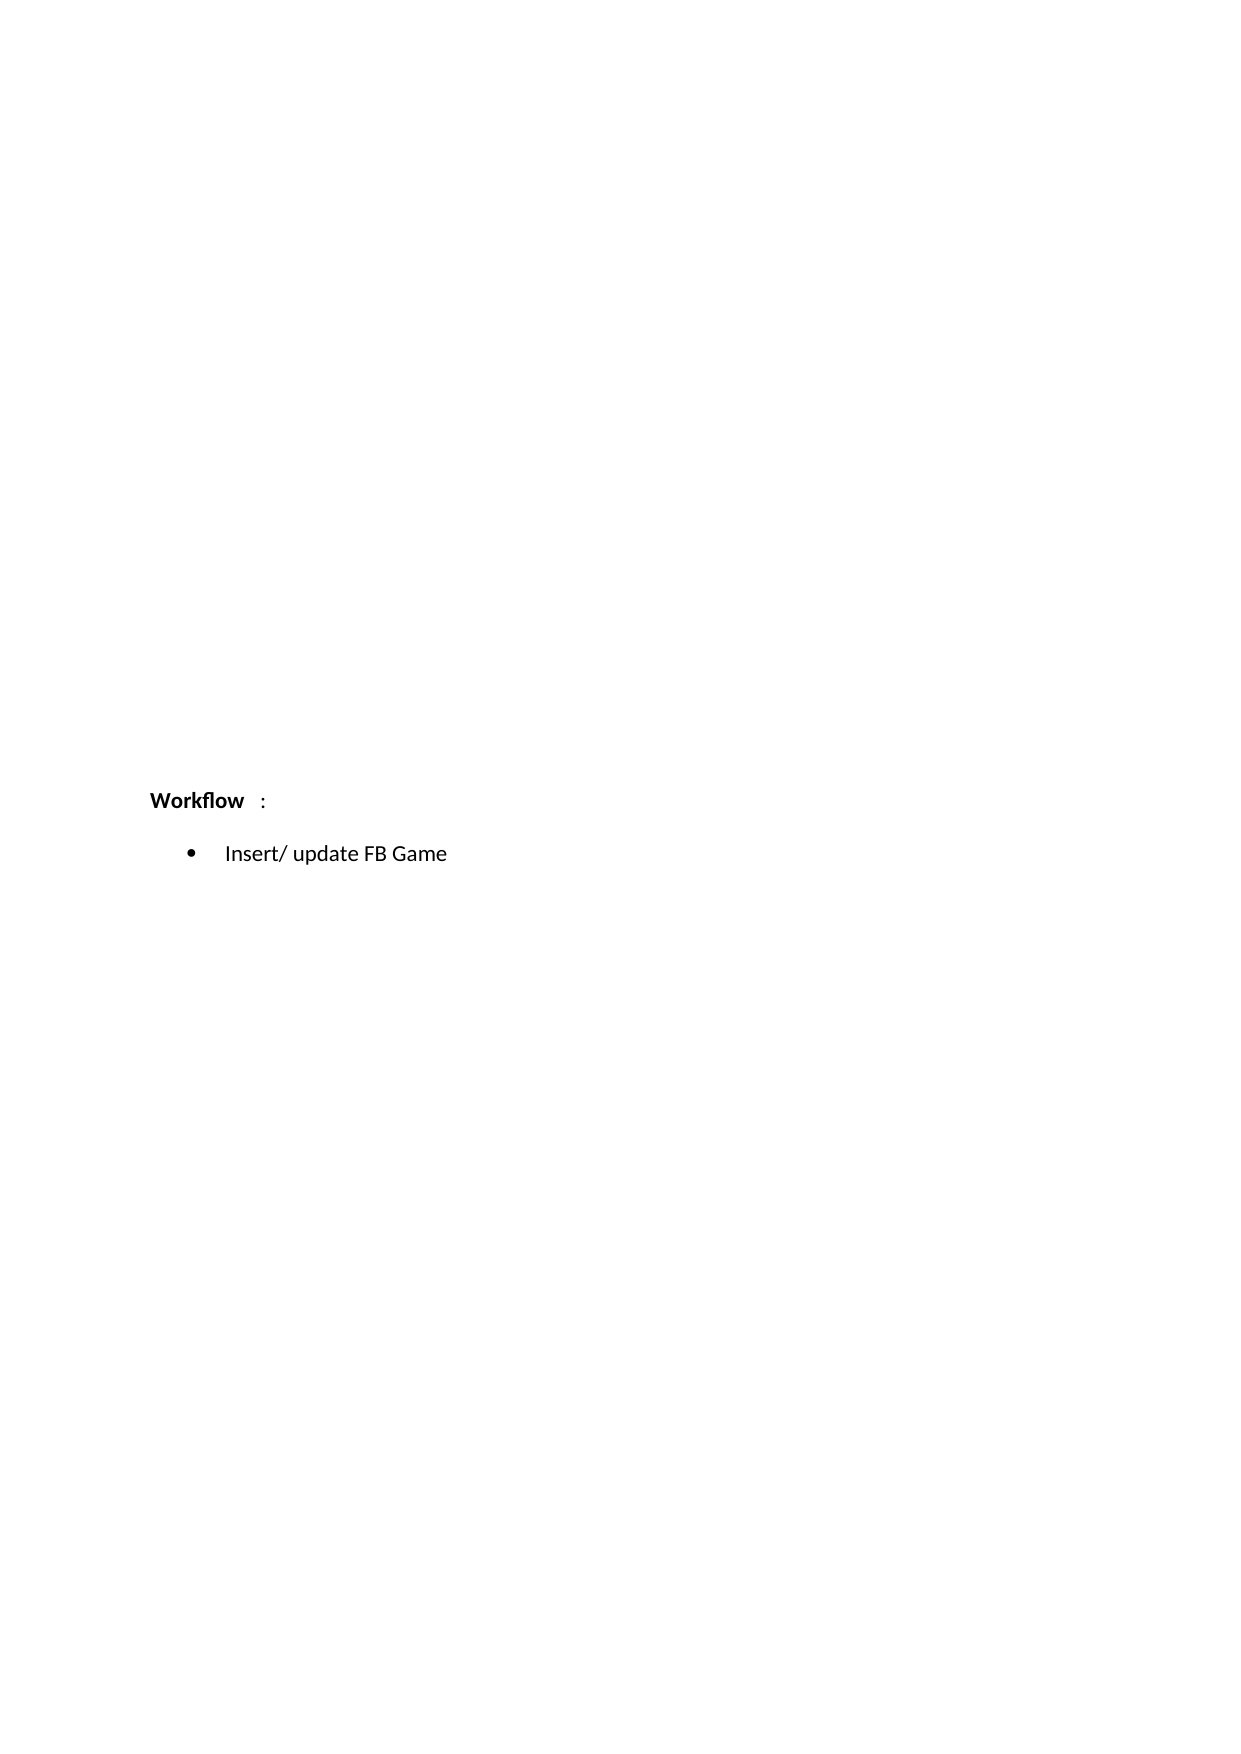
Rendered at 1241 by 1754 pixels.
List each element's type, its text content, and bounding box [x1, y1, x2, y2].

list Insert/ update FB Game [187, 839, 1090, 867]
text Workflow : [150, 786, 1090, 814]
